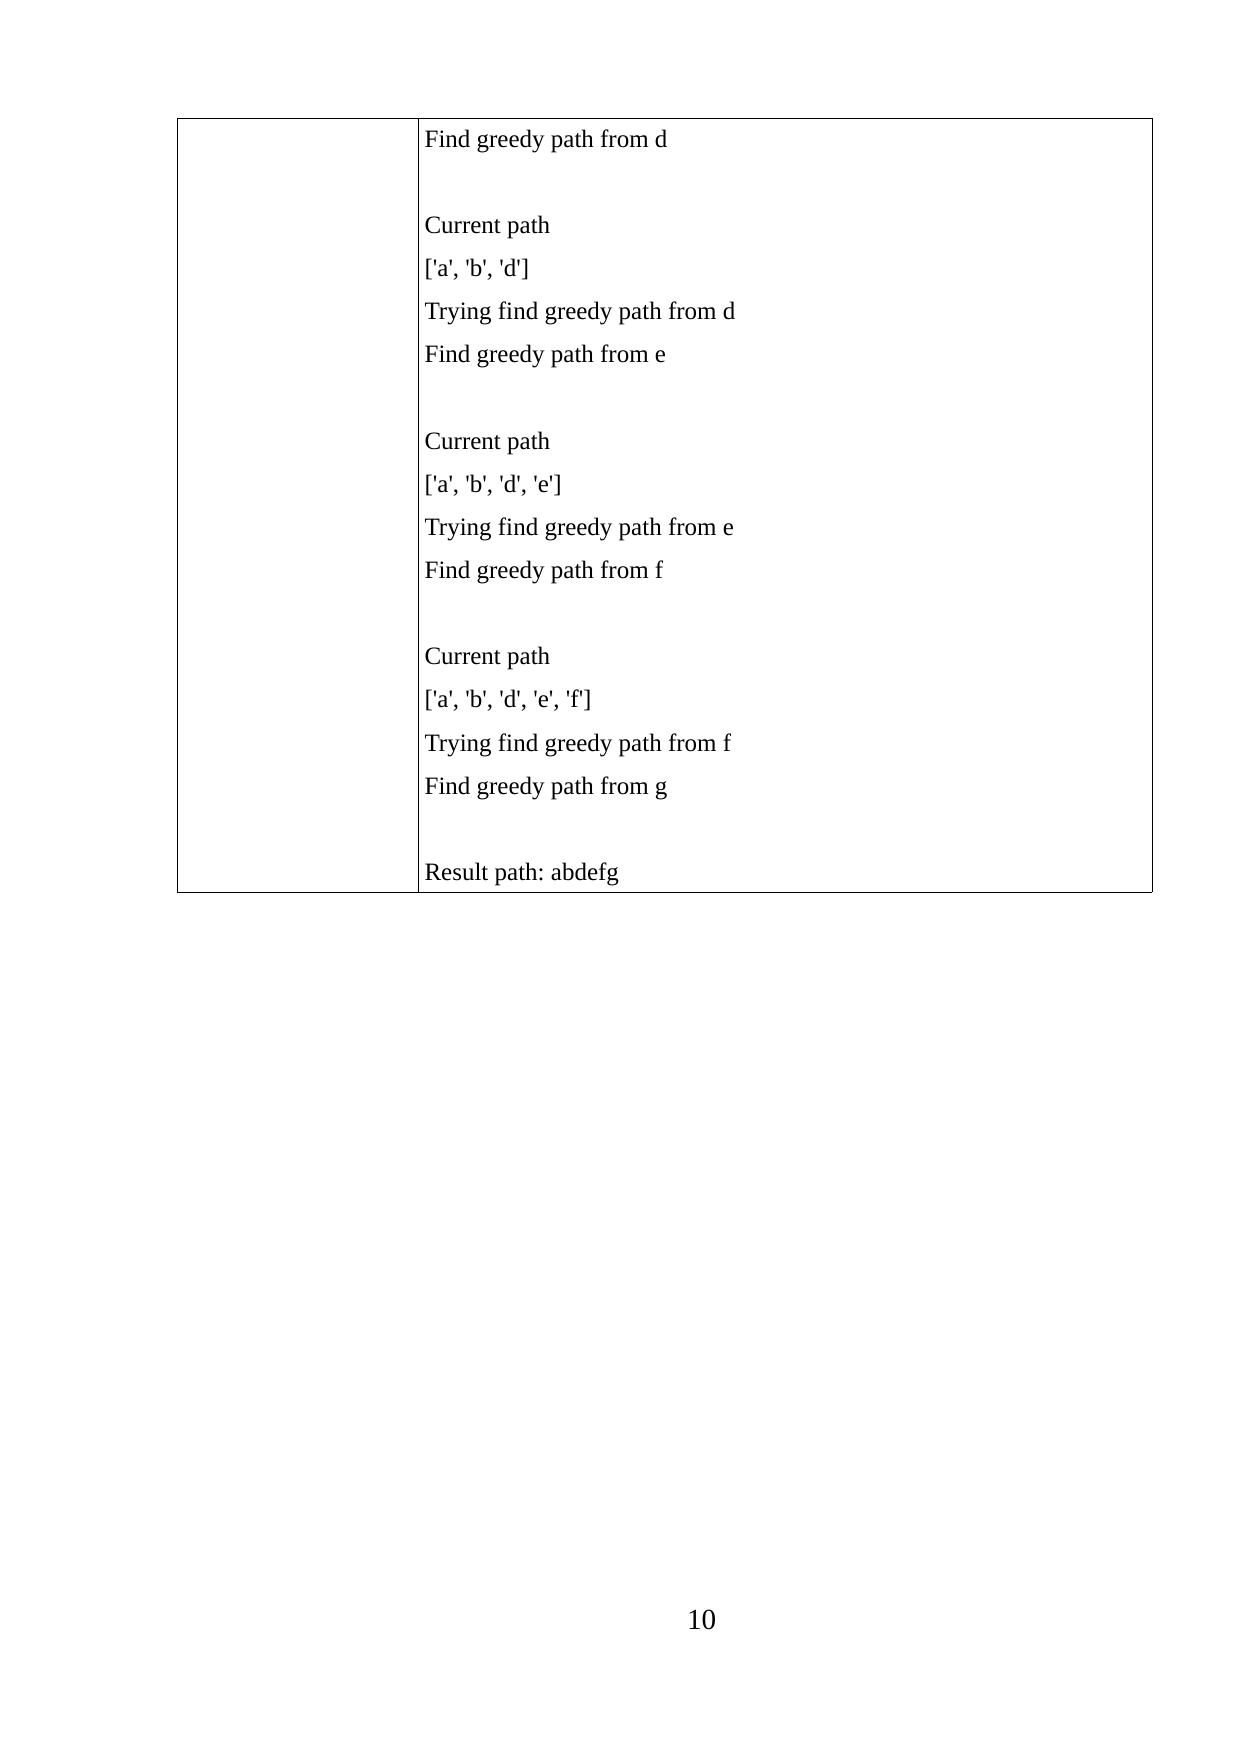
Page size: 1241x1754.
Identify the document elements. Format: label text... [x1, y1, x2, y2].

table_cell Find greedy path from d Current path ['a', 'b', 'd'] Trying find greedy path from d Find greedy path from e Current path ['a', 'b', 'd', 'e'] Trying find greedy path from e Find greedy path from f Current path ['a', 'b', 'd', 'e', 'f'] Trying find greedy path from f Find greedy path from g Result path: abdefg [419, 119, 1152, 892]
table_cell [178, 119, 418, 892]
